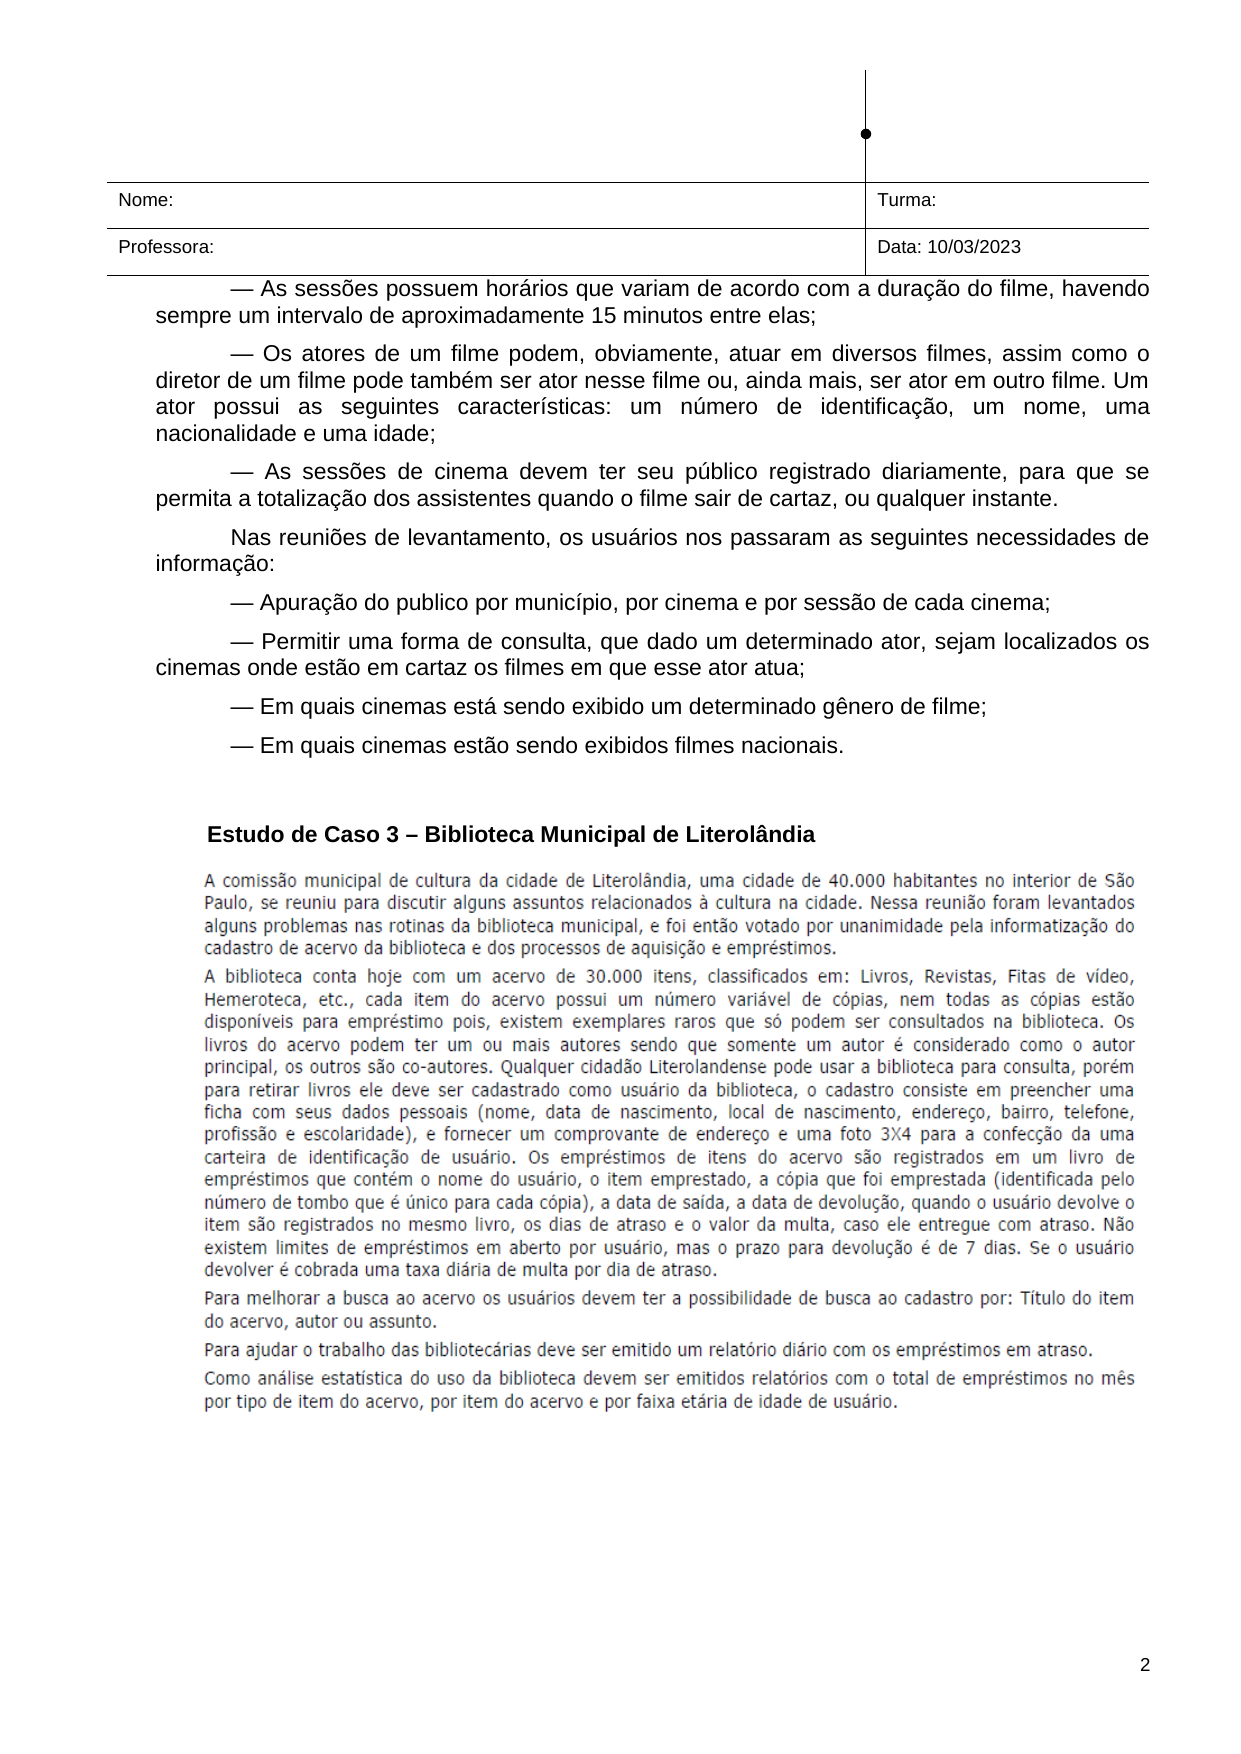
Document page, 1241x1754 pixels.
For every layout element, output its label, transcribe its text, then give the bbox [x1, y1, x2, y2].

text — Apuração do publico por município, por cinema e por sessão de cada cinema; [155, 589, 1150, 615]
text Nas reuniões de levantamento, os usuários nos passaram as seguintes necessidades de informação: [155, 523, 1150, 576]
text — As sessões de cinema devem ter seu público registrado diariamente, para que se permita a totalização dos assistentes quando o filme sair de cartaz, ou qualquer instante. [155, 458, 1150, 511]
text — Os atores de um filme podem, obviamente, atuar em diversos filmes, assim como o diretor de um filme pode também ser ator nesse filme ou, ainda mais, ser ator em outro filme. Um ator possui as seguintes características: um número de identificação, um nome, uma nacionalidade e uma idade; [155, 340, 1150, 446]
text — As sessões possuem horários que variam de acordo com a duração do filme, havendo sempre um intervalo de aproximadamente 15 minutos entre elas; [155, 85, 1150, 328]
text — Em quais cinemas está sendo exibido um determinado gênero de filme; [155, 693, 1150, 719]
picture [192, 861, 1150, 1425]
text Estudo de Caso 3 – Biblioteca Municipal de Literolândia [118, 821, 1150, 848]
text — Permitir uma forma de consulta, que dado um determinado ator, sejam localizados os cinemas onde estão em cartaz os filmes em que esse ator atua; [155, 628, 1150, 680]
text — Em quais cinemas estão sendo exibidos filmes nacionais. [155, 732, 1150, 758]
